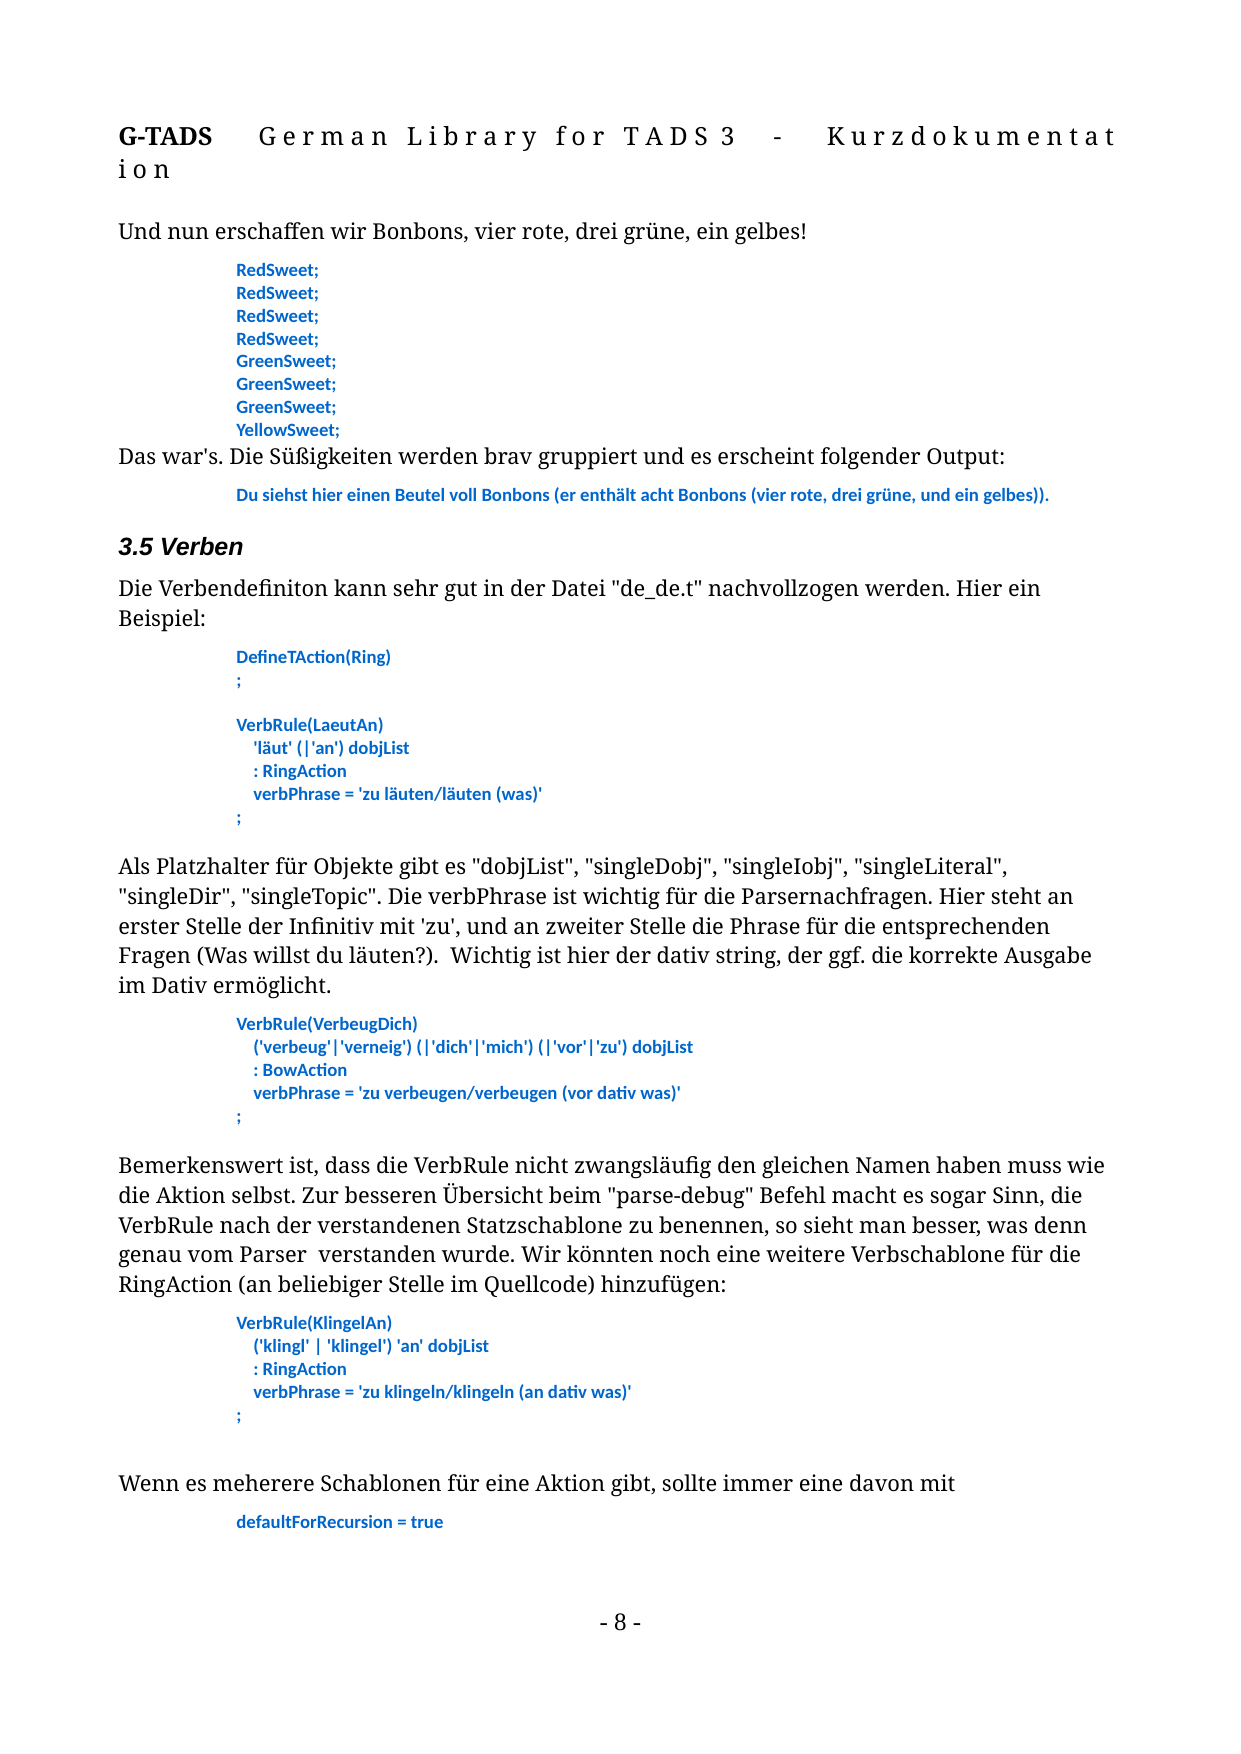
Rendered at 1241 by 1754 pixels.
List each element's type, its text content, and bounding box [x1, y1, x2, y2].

text RedSweet; [236, 258, 1122, 281]
text ('verbeug'|'verneig') (|'dich'|'mich') (|'vor'|'zu') dobjList [236, 1036, 1122, 1058]
text VerbRule(KlingelAn) [236, 1312, 1122, 1334]
text RedSweet; [236, 327, 1122, 350]
text Das war's. Die Süßigkeiten werden brav gruppiert und es erscheint folgender Output: [118, 441, 1122, 471]
text ; [236, 1403, 1122, 1426]
text Und nun erschaffen wir Bonbons, vier rote, drei grüne, ein gelbes! [118, 216, 1122, 246]
text VerbRule(VerbeugDich) [236, 1013, 1122, 1036]
text Du siehst hier einen Beutel voll Bonbons (er enthält acht Bonbons (vier rote, drei grüne, und ein gelbes)). [236, 484, 1122, 507]
text Als Platzhalter für Objekte gibt es "dobjList", "singleDobj", "singleIobj", "singleLiteral", "singleDir", "singleTopic". Die verbPhrase ist wichtig für die Parsernachfragen. Hier steht an erster Stelle der Infinitiv mit 'zu', und an zweiter Stelle die Phrase für die entsprechenden Fragen (Was willst du läuten?). Wichtig ist hier der dativ string, der ggf. die korrekte Ausgabe im Dativ ermöglicht. [118, 851, 1122, 1000]
text ; [236, 1104, 1122, 1127]
subtitle 3.5 Verben [118, 532, 1122, 560]
text RedSweet; [236, 304, 1122, 327]
text verbPhrase = 'zu verbeugen/verbeugen (vor dativ was)' [236, 1081, 1122, 1104]
text ; [236, 668, 1122, 691]
text GreenSweet; [236, 373, 1122, 396]
text 'läut' (|'an') dobjList [236, 737, 1122, 759]
text : BowAction [236, 1058, 1122, 1081]
text GreenSweet; [236, 396, 1122, 418]
text RedSweet; [236, 281, 1122, 304]
text Die Verbendefiniton kann sehr gut in der Datei "de_de.t" nachvollzogen werden. Hier ein Beispiel: [118, 573, 1122, 632]
text verbPhrase = 'zu klingeln/klingeln (an dativ was)' [236, 1380, 1122, 1403]
text GreenSweet; [236, 350, 1122, 373]
text DefineTAction(Ring) [236, 645, 1122, 668]
text : RingAction [236, 1357, 1122, 1380]
text defaultForRecursion = true [236, 1511, 1122, 1534]
text Bemerkenswert ist, dass die VerbRule nicht zwangsläufig den gleichen Namen haben muss wie die Aktion selbst. Zur besseren Übersicht beim "parse-debug" Befehl macht es sogar Sinn, die VerbRule nach der verstandenen Statzschablone zu benennen, so sieht man besser, was denn genau vom Parser verstanden wurde. Wir könnten noch eine weitere Verbschablone für die RingAction (an beliebiger Stelle im Quellcode) hinzufügen: [118, 1150, 1122, 1299]
text VerbRule(LaeutAn) [236, 714, 1122, 737]
text ; [236, 805, 1122, 828]
text : RingAction [236, 759, 1122, 782]
text verbPhrase = 'zu läuten/läuten (was)' [236, 782, 1122, 805]
text YellowSweet; [236, 418, 1122, 441]
text Wenn es meherere Schablonen für eine Aktion gibt, sollte immer eine davon mit [118, 1468, 1122, 1498]
text ('klingl' | 'klingel') 'an' dobjList [236, 1334, 1122, 1357]
